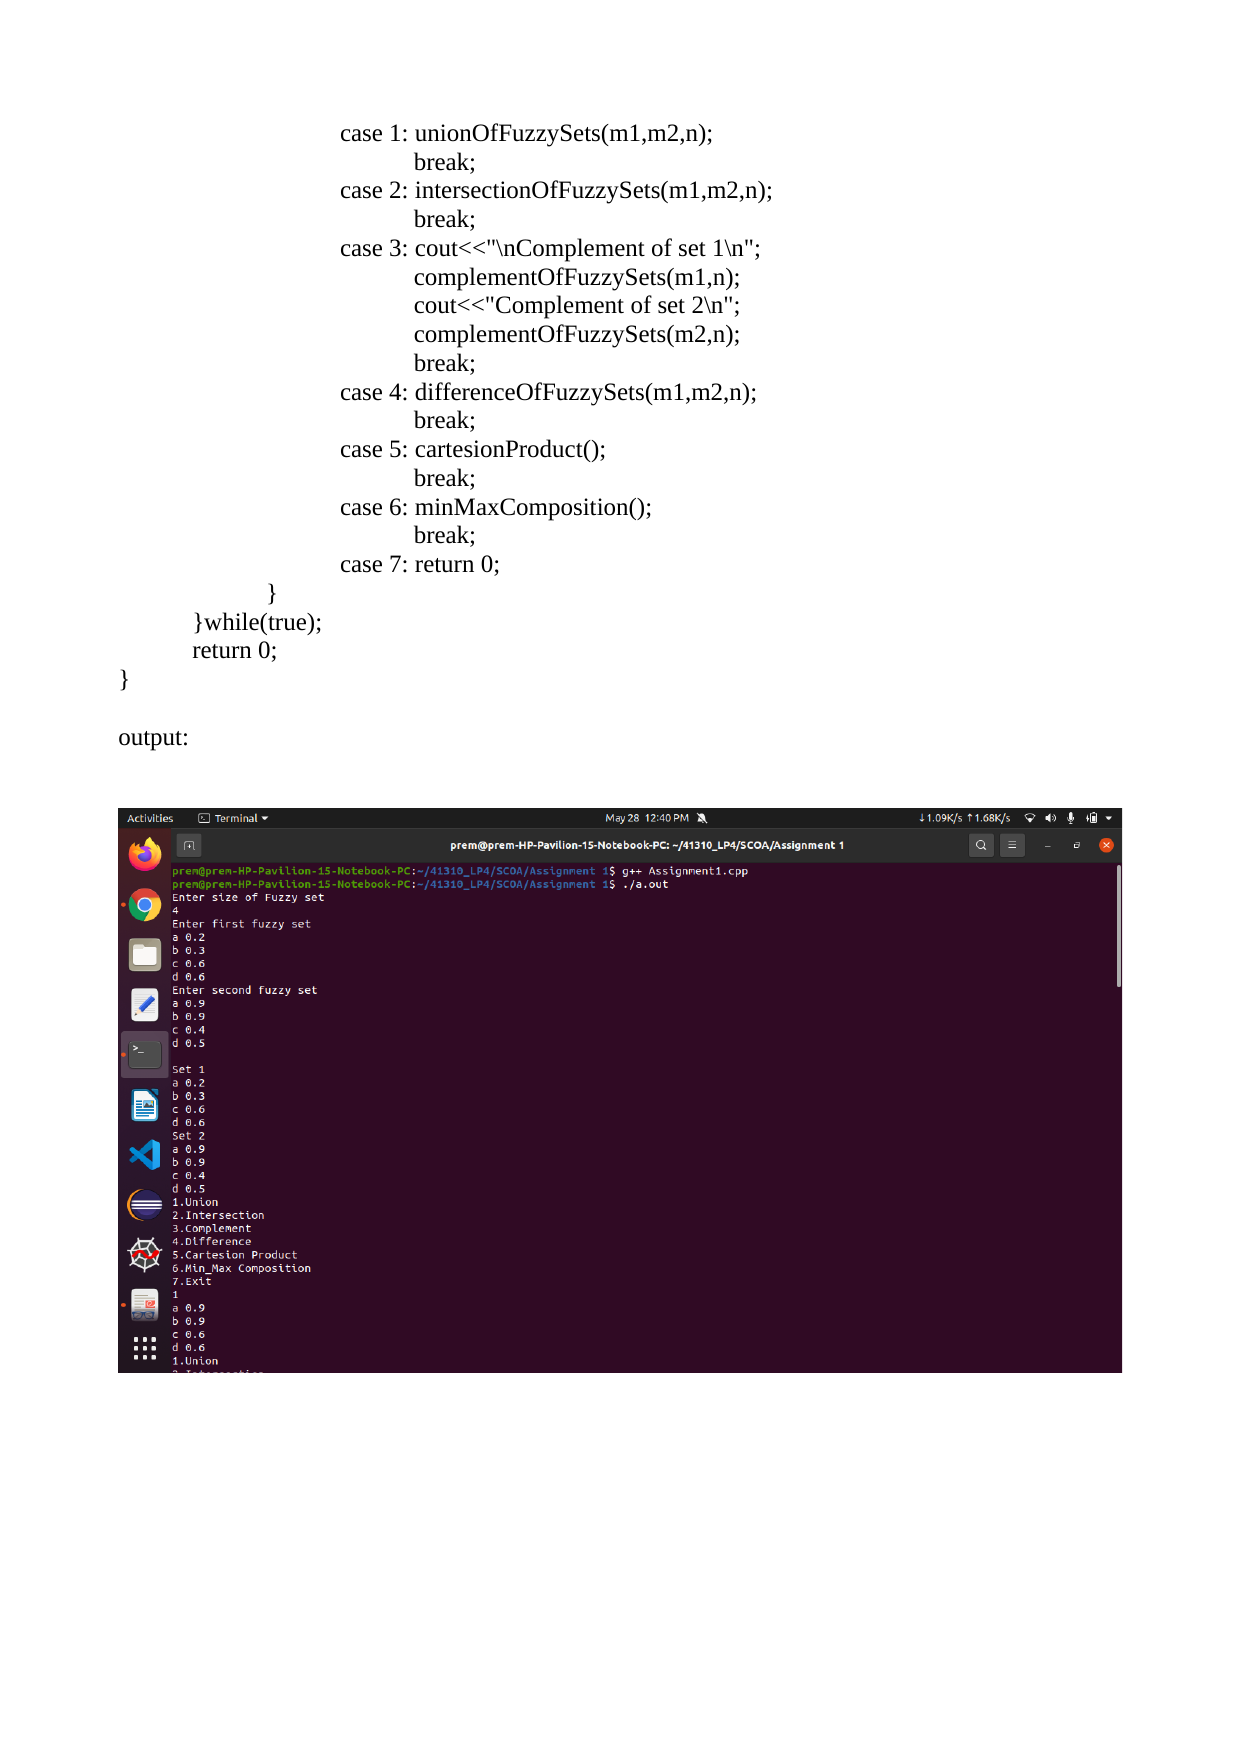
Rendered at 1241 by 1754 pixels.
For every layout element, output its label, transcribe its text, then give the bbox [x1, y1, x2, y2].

text case 7: return 0; [118, 549, 1122, 578]
text break; [118, 406, 1122, 434]
text case 2: intersectionOfFuzzySets(m1,m2,n); [118, 176, 1122, 204]
text }while(true); [118, 607, 1122, 636]
text break; [118, 463, 1122, 492]
text case 5: cartesionProduct(); [118, 434, 1122, 463]
text } [118, 664, 1122, 693]
text break; [118, 521, 1122, 549]
text case 4: differenceOfFuzzySets(m1,m2,n); [118, 377, 1122, 406]
text return 0; [118, 636, 1122, 664]
text break; [118, 147, 1122, 176]
text cout<<"Complement of set 2\n"; [118, 291, 1122, 319]
picture [118, 808, 1123, 1373]
text case 1: unionOfFuzzySets(m1,m2,n); [118, 118, 1122, 147]
text case 6: minMaxComposition(); [118, 492, 1122, 521]
text } [118, 578, 1122, 607]
text case 3: cout<<"\nComplement of set 1\n"; [118, 233, 1122, 262]
text break; [118, 348, 1122, 377]
text complementOfFuzzySets(m2,n); [118, 319, 1122, 348]
text output: [118, 722, 1122, 751]
text break; [118, 204, 1122, 233]
text complementOfFuzzySets(m1,n); [118, 262, 1122, 291]
